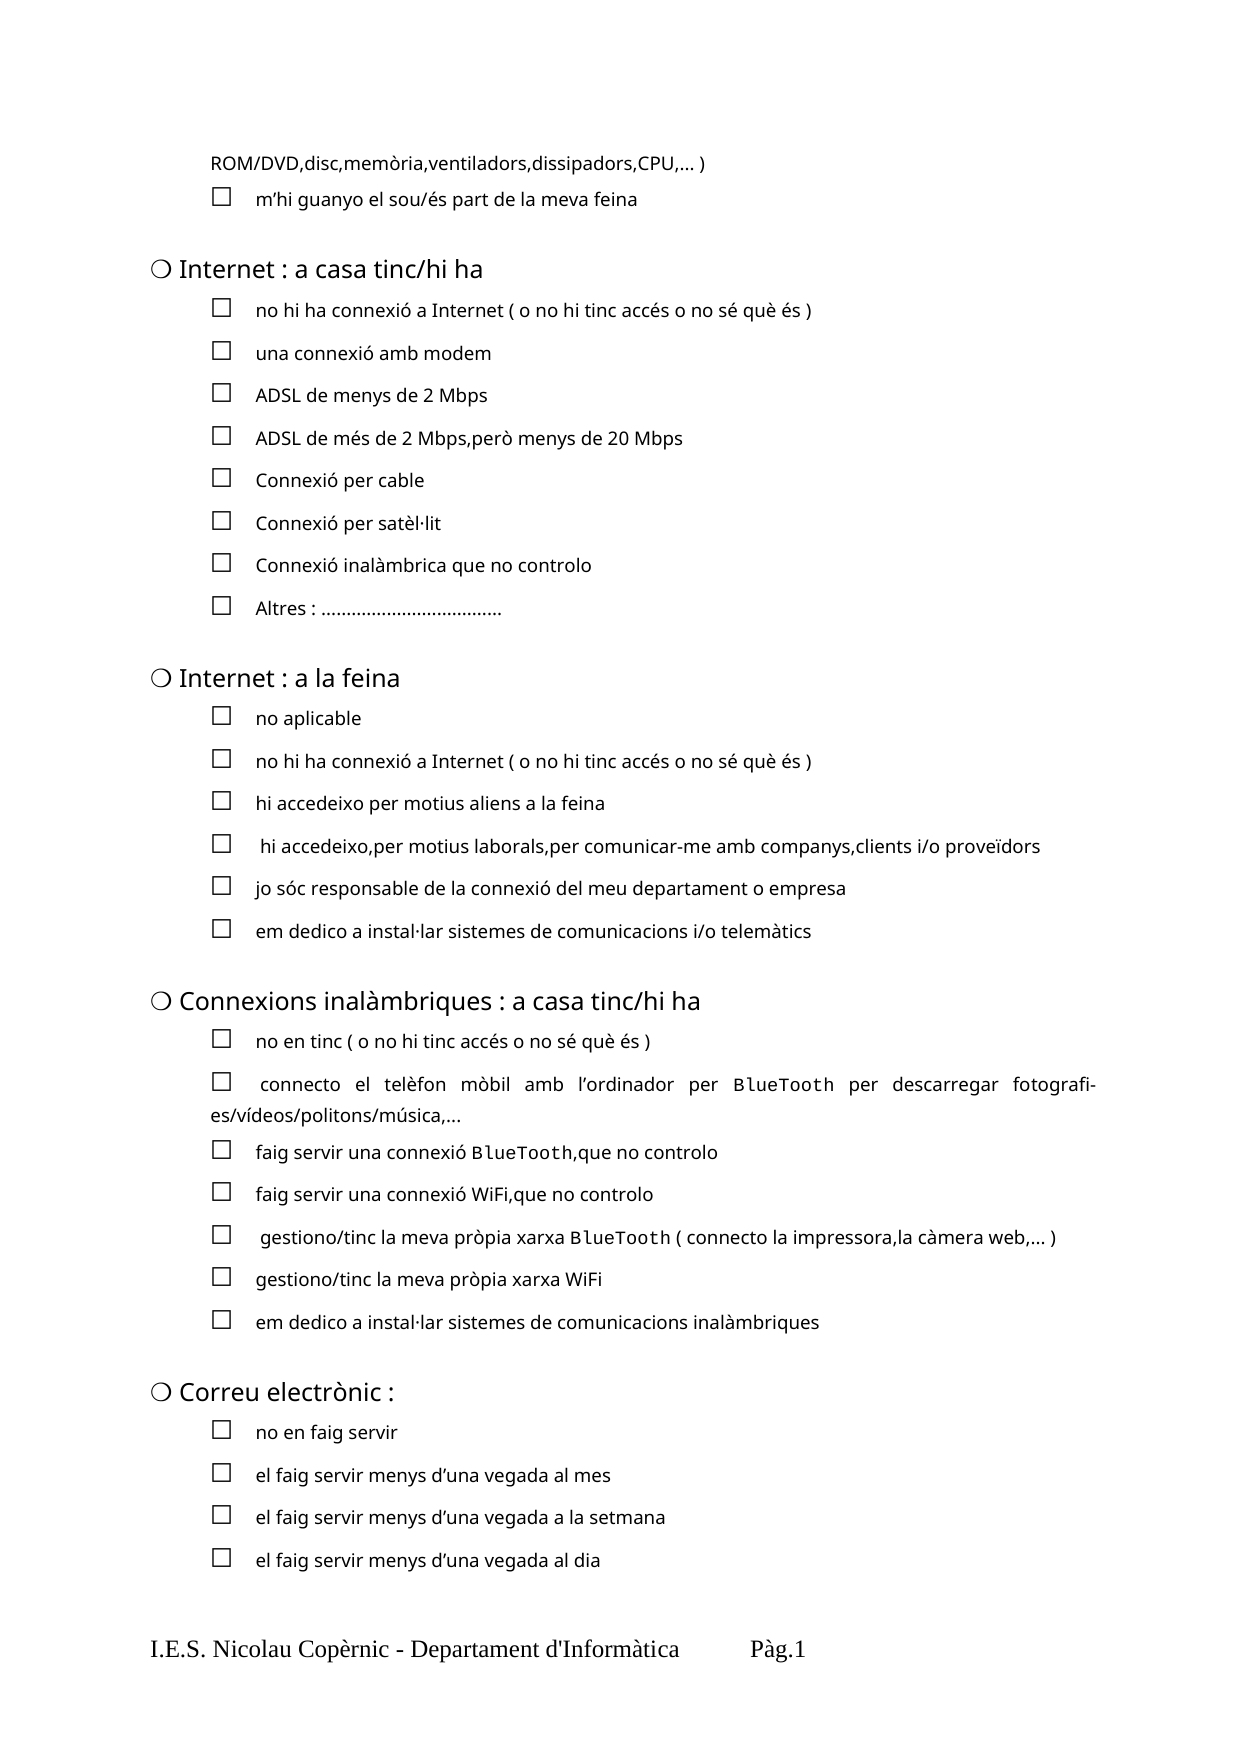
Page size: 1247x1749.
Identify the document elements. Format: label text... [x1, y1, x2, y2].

text ☐ faig servir una connexió WiFi,que no controlo [210, 1170, 1096, 1213]
text ☐ Altres : ....................................­ [210, 584, 1096, 626]
text ❍ Connexions inalàmbriques : a casa tinc/hi ha [150, 983, 1096, 1017]
text ☐ el faig servir menys d’una vegada al dia [210, 1536, 1096, 1578]
text ☐ Connexió per cable [210, 456, 1096, 499]
text ☐ hi accedeixo per motius aliens a la feina [210, 779, 1096, 822]
text ROM/DVD,disc,memòria,ventiladors,dissipadors,CPU,... ) [210, 150, 1096, 176]
text ☐ ADSL de més de 2 Mbps,però menys de 20 Mbps [210, 414, 1096, 456]
text ☐ faig servir una connexió BlueTooth,que no controlo [210, 1128, 1096, 1170]
text ☐ no aplicable [210, 694, 1096, 737]
text ☐ hi accedeixo,per motius laborals,per comunicar-me amb companys,clients i/o pro­ve­ï­dors [210, 822, 1096, 864]
text ☐ connecto el telèfon mòbil amb l’ordinador per BlueTooth per descarregar fo­to­gra­fi­es/vídeos/politons/música,... [210, 1060, 1096, 1128]
text ☐ Connexió inalàmbrica que no controlo [210, 541, 1096, 584]
text ☐ el faig servir menys d’una vegada al mes [210, 1451, 1096, 1493]
text ☐ no hi ha connexió a Internet ( o no hi tinc accés o no sé què és ) [210, 737, 1096, 779]
text ☐ m’hi guanyo el sou/és part de la meva feina [210, 176, 1096, 218]
text ☐ em dedico a instal·lar sistemes de comunicacions inalàmbriques [210, 1298, 1096, 1340]
text ☐ una connexió amb modem [210, 329, 1096, 371]
text ☐ gestiono/tinc la meva pròpia xarxa WiFi [210, 1255, 1096, 1298]
text ☐ ADSL de menys de 2 Mbps [210, 371, 1096, 414]
text ☐ el faig servir menys d’una vegada a la setmana [210, 1493, 1096, 1536]
text ☐ Connexió per satèl·lit [210, 499, 1096, 541]
text ❍ Correu electrònic : [150, 1374, 1096, 1408]
text ☐ no hi ha connexió a Internet ( o no hi tinc accés o no sé què és ) [210, 286, 1096, 329]
text ❍ Internet : a la feina [150, 660, 1096, 694]
text ☐ no en faig servir [210, 1408, 1096, 1451]
text ☐ em dedico a instal·lar sistemes de comunicacions i/o telemàtics [210, 907, 1096, 949]
text ☐ jo sóc responsable de la connexió del meu departament o empresa [210, 864, 1096, 907]
text ❍ Internet : a casa tinc/hi ha [150, 252, 1096, 286]
text ☐ no en tinc ( o no hi tinc accés o no sé què és ) [210, 1017, 1096, 1060]
text ☐ gestiono/tinc la meva pròpia xarxa BlueTooth ( connecto la impressora,la cà­me­ra web,... ) [210, 1213, 1096, 1255]
